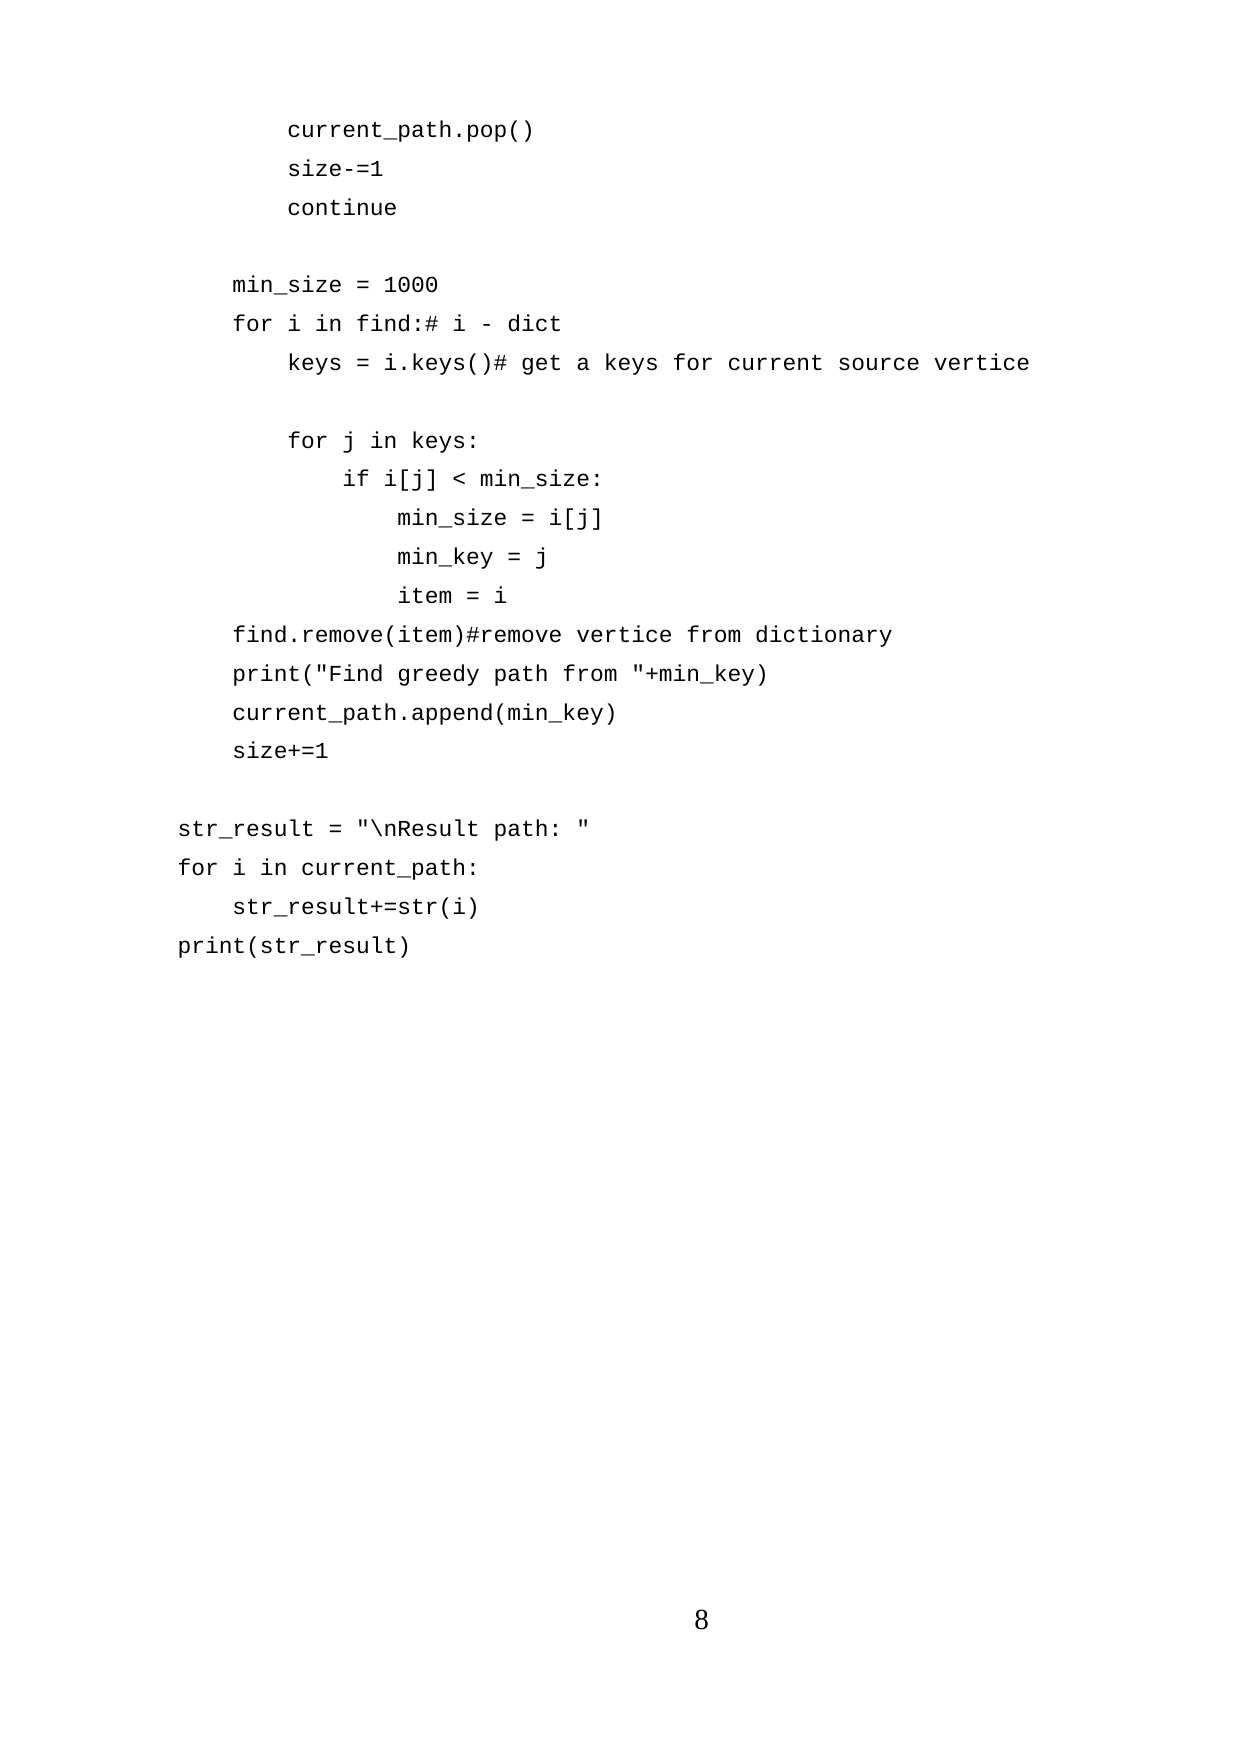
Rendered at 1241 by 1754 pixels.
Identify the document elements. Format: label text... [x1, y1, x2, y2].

text str_result = "\nResult path: " [177, 817, 1152, 843]
text str_result+=str(i) [177, 895, 1152, 921]
text print(str_result) [177, 934, 1152, 960]
text for i in find:# i - dict [177, 312, 1152, 338]
text min_size = i[j] [177, 507, 1152, 533]
text for i in current_path: [177, 856, 1152, 882]
text current_path.append(min_key) [177, 701, 1152, 727]
text size-=1 [177, 157, 1152, 183]
text current_path.pop() [177, 118, 1152, 144]
text keys = i.keys()# get a keys for current source vertice [177, 351, 1152, 377]
text min_size = 1000 [177, 273, 1152, 299]
text continue [177, 196, 1152, 222]
text if i[j] < min_size: [177, 468, 1152, 494]
text for j in keys: [177, 429, 1152, 455]
text min_key = j [177, 546, 1152, 571]
text item = i [177, 584, 1152, 610]
text print("Find greedy path from "+min_key) [177, 662, 1152, 688]
text find.remove(item)#remove vertice from dictionary [177, 623, 1152, 649]
text size+=1 [177, 740, 1152, 766]
